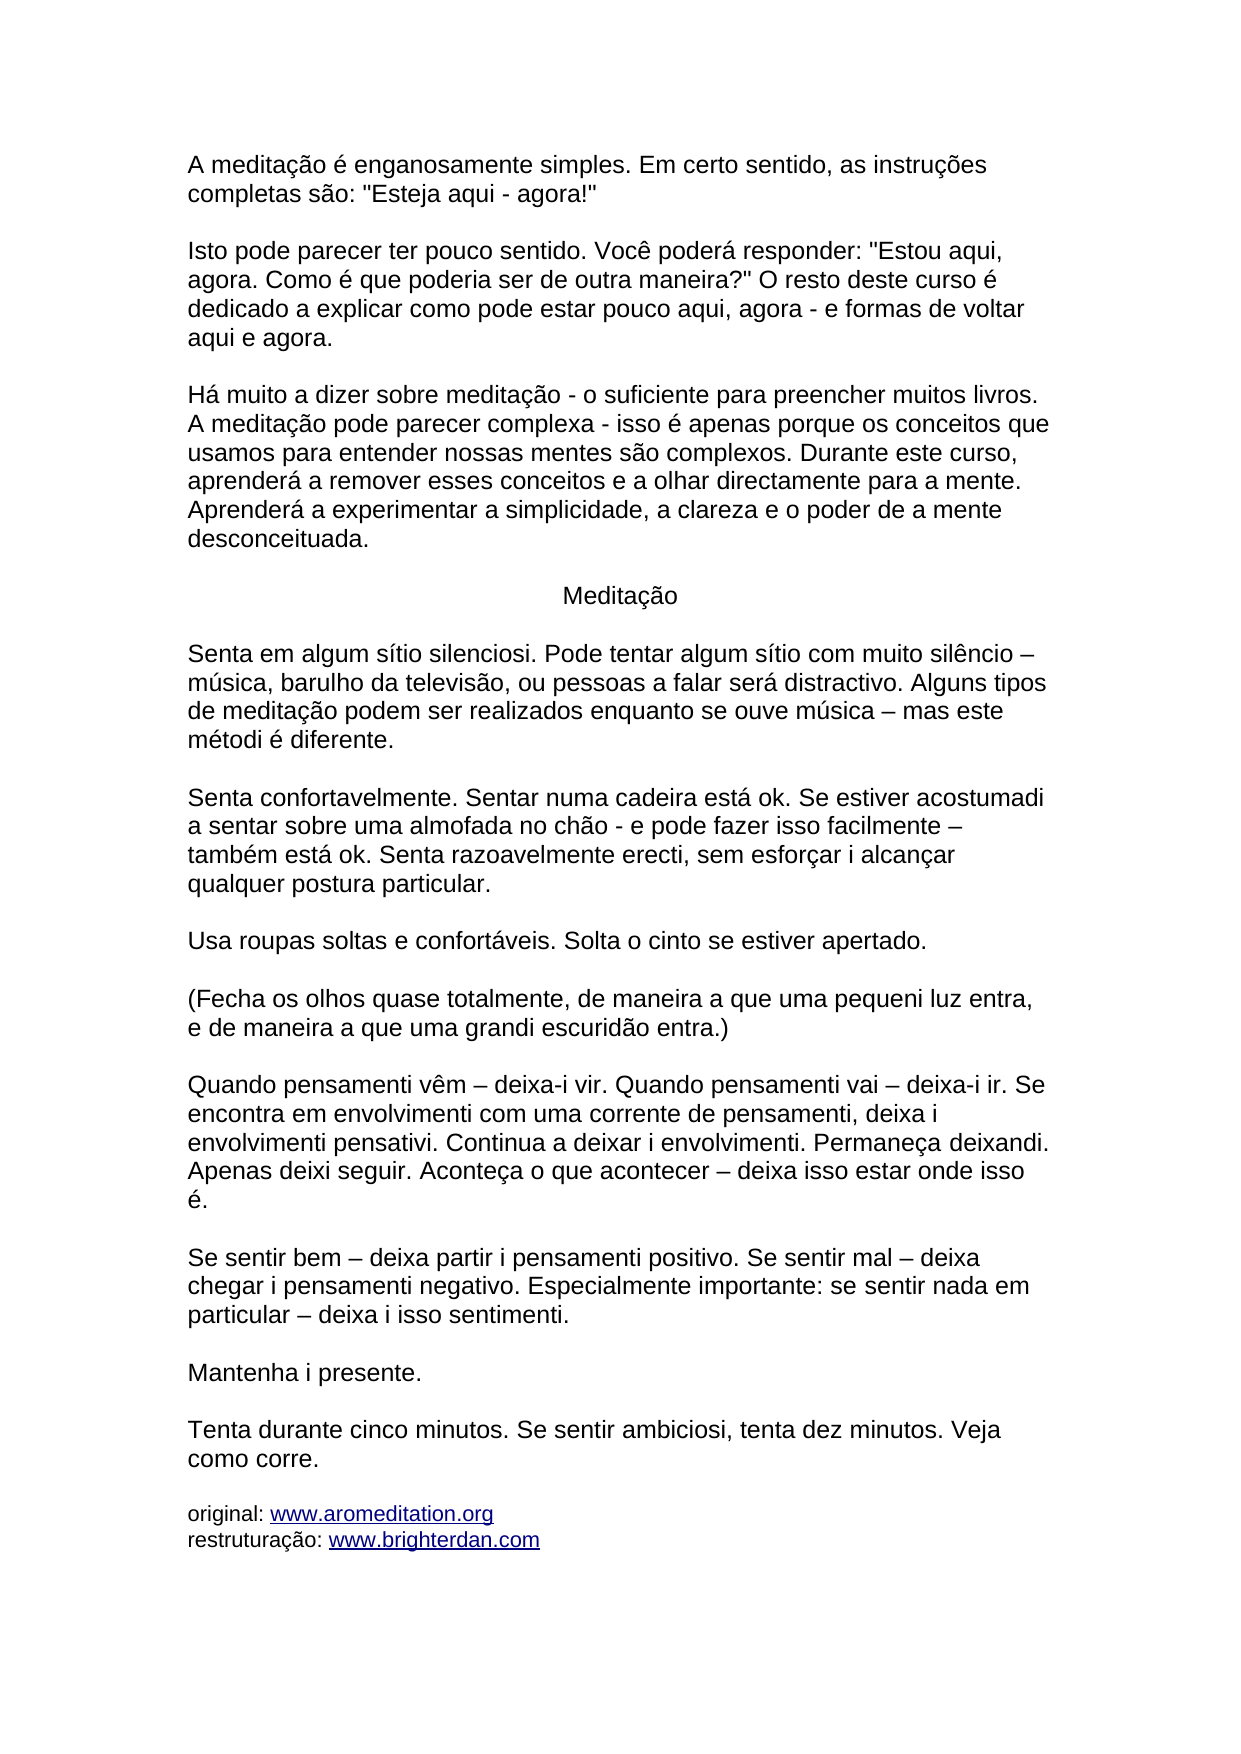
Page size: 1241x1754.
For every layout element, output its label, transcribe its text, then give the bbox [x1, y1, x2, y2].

text original: www.aromeditation.org [187, 1501, 1053, 1526]
text Mantenha i presente. [187, 1357, 1053, 1386]
text A meditação é enganosamente simples. Em certo sentido, as instruções completas são: "Esteja aqui - agora!" [187, 150, 1053, 207]
text Senta em algum sítio silenciosi. Pode tentar algum sítio com muito silêncio – música, barulho da televisão, ou pessoas a falar será distractivo. Alguns tipos de meditação podem ser realizados enquanto se ouve música – mas este métodi é diferente. [187, 639, 1053, 754]
text Tenta durante cinco minutos. Se sentir ambiciosi, tenta dez minutos. Veja como corre. [187, 1415, 1053, 1472]
text Isto pode parecer ter pouco sentido. Você poderá responder: "Estou aqui, agora. Como é que poderia ser de outra maneira?" O resto deste curso é dedicado a explicar como pode estar pouco aqui, agora - e formas de voltar aqui e agora. [187, 236, 1053, 351]
text Usa roupas soltas e confortáveis. Solta o cinto se estiver apertado. [187, 926, 1053, 955]
text Meditação [187, 581, 1053, 610]
text Se sentir bem – deixa partir i pensamenti positivo. Se sentir mal – deixa chegar i pensamenti negativo. Especialmente importante: se sentir nada em particular – deixa i isso sentimenti. [187, 1242, 1053, 1329]
text Há muito a dizer sobre meditação - o suficiente para preencher muitos livros. A meditação pode parecer complexa - isso é apenas porque os conceitos que usamos para entender nossas mentes são complexos. Durante este curso, aprenderá a remover esses conceitos e a olhar directamente para a mente. Aprenderá a experimentar a simplicidade, a clareza e o poder de a mente desconceituada. [187, 380, 1053, 552]
text restruturação: www.brighterdan.com [187, 1526, 1053, 1552]
text (Fecha os olhos quase totalmente, de maneira a que uma pequeni luz entra, e de maneira a que uma grandi escuridão entra.) [187, 984, 1053, 1041]
text Senta confortavelmente. Sentar numa cadeira está ok. Se estiver acostumadi a sentar sobre uma almofada no chão - e pode fazer isso facilmente – também está ok. Senta razoavelmente erecti, sem esforçar i alcançar qualquer postura particular. [187, 782, 1053, 897]
text Quando pensamenti vêm – deixa-i vir. Quando pensamenti vai – deixa-i ir. Se encontra em envolvimenti com uma corrente de pensamenti, deixa i envolvimenti pensativi. Continua a deixar i envolvimenti. Permaneça deixandi. Apenas deixi seguir. Aconteça o que acontecer – deixa isso estar onde isso é. [187, 1070, 1053, 1214]
